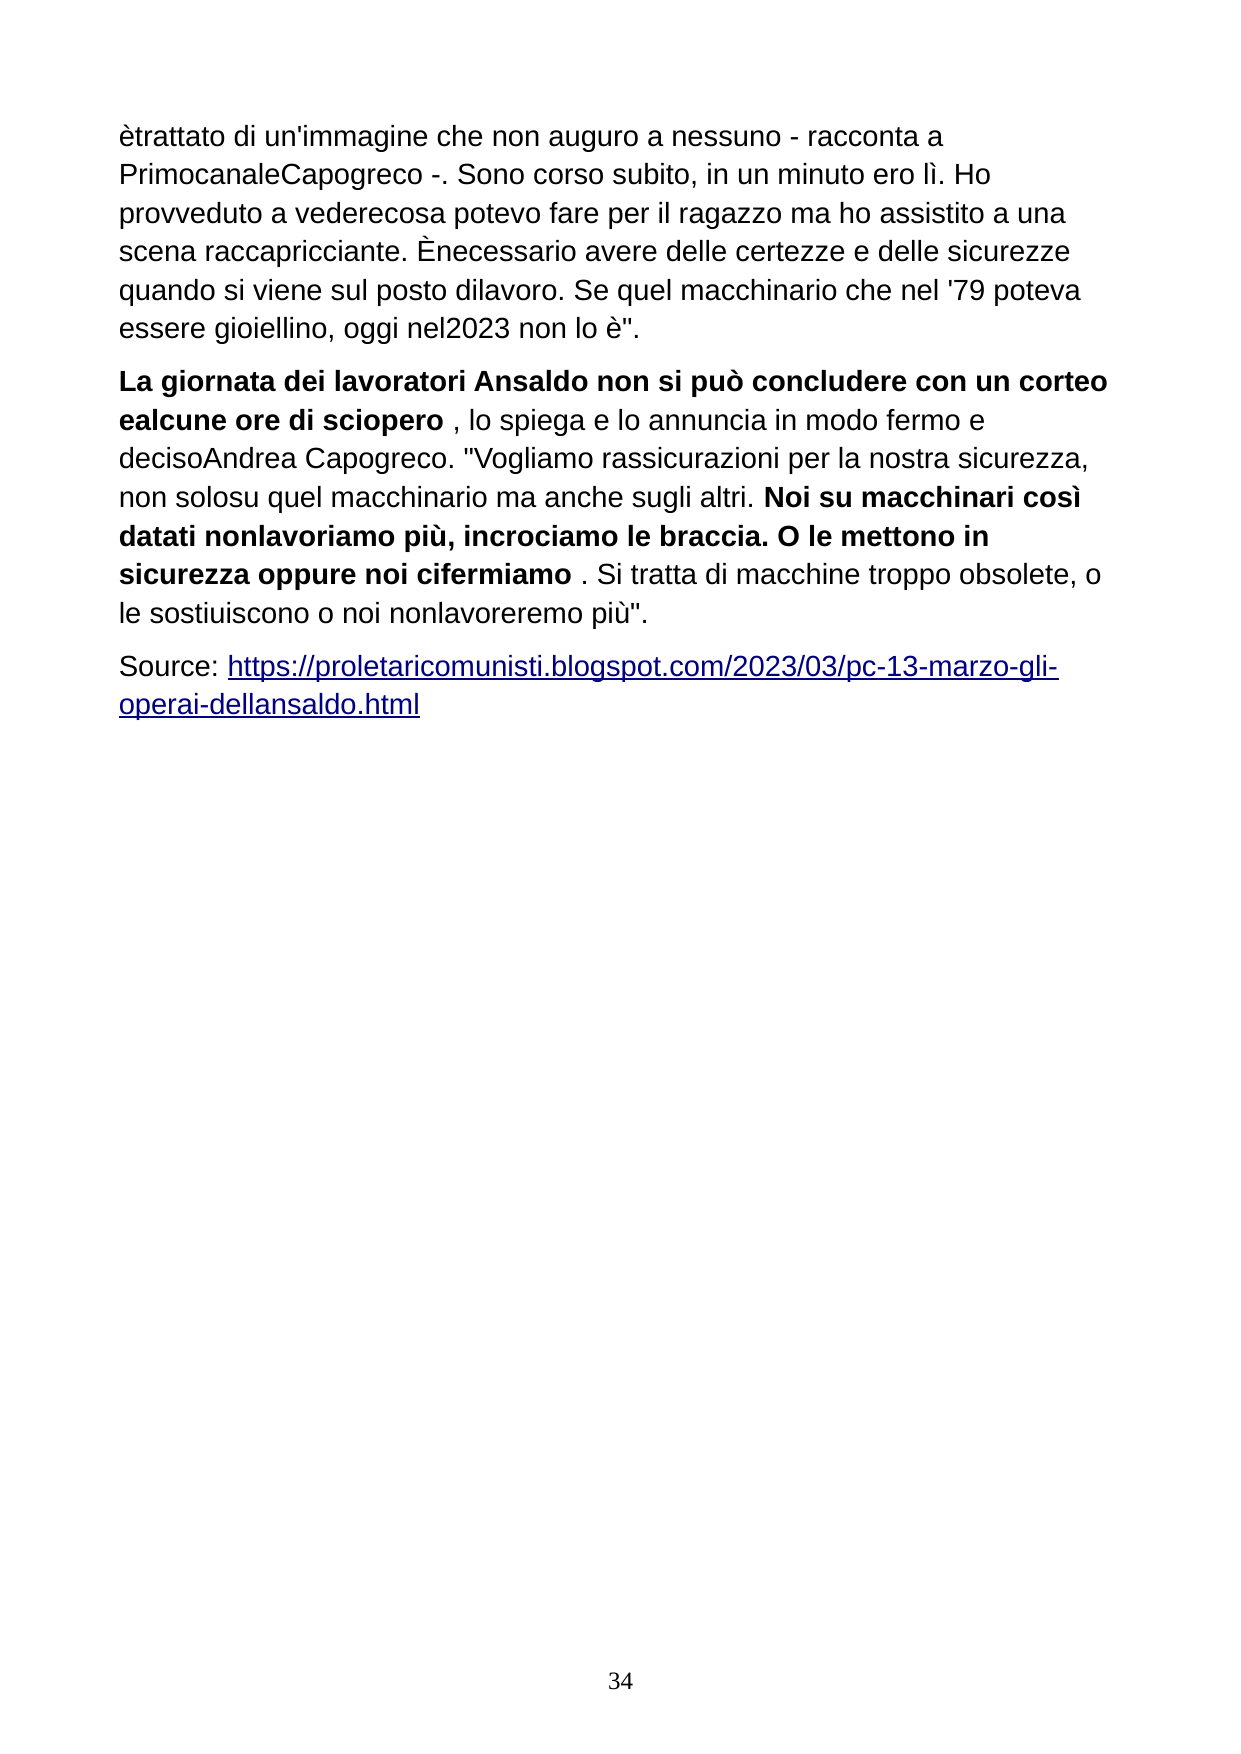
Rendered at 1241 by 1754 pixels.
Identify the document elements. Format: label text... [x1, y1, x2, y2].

text ètrattato di un'immagine che non auguro a nessuno - racconta a PrimocanaleCapogreco -. Sono corso subito, in un minuto ero lì. Ho provveduto a vederecosa potevo fare per il ragazzo ma ho assistito a una scena raccapricciante. Ènecessario avere delle certezze e delle sicurezze quando si viene sul posto dilavoro. Se quel macchinario che nel '79 poteva essere gioiellino, oggi nel2023 non lo è". [118, 118, 1122, 345]
text La giornata dei lavoratori Ansaldo non si può concludere con un corteo ealcune ore di sciopero , lo spiega e lo annuncia in modo fermo e decisoAndrea Capogreco. "Vogliamo rassicurazioni per la nostra sicurezza, non solosu quel macchinario ma anche sugli altri. Noi su macchinari così datati nonlavoriamo più, incrociamo le braccia. O le mettono in sicurezza oppure noi cifermiamo . Si tratta di macchine troppo obsolete, o le sostiuiscono o noi nonlavoreremo più". [118, 364, 1122, 629]
text Source: https://proletaricomunisti.blogspot.com/2023/03/pc-13-marzo-gli-operai-dellansaldo.html [118, 649, 1122, 721]
